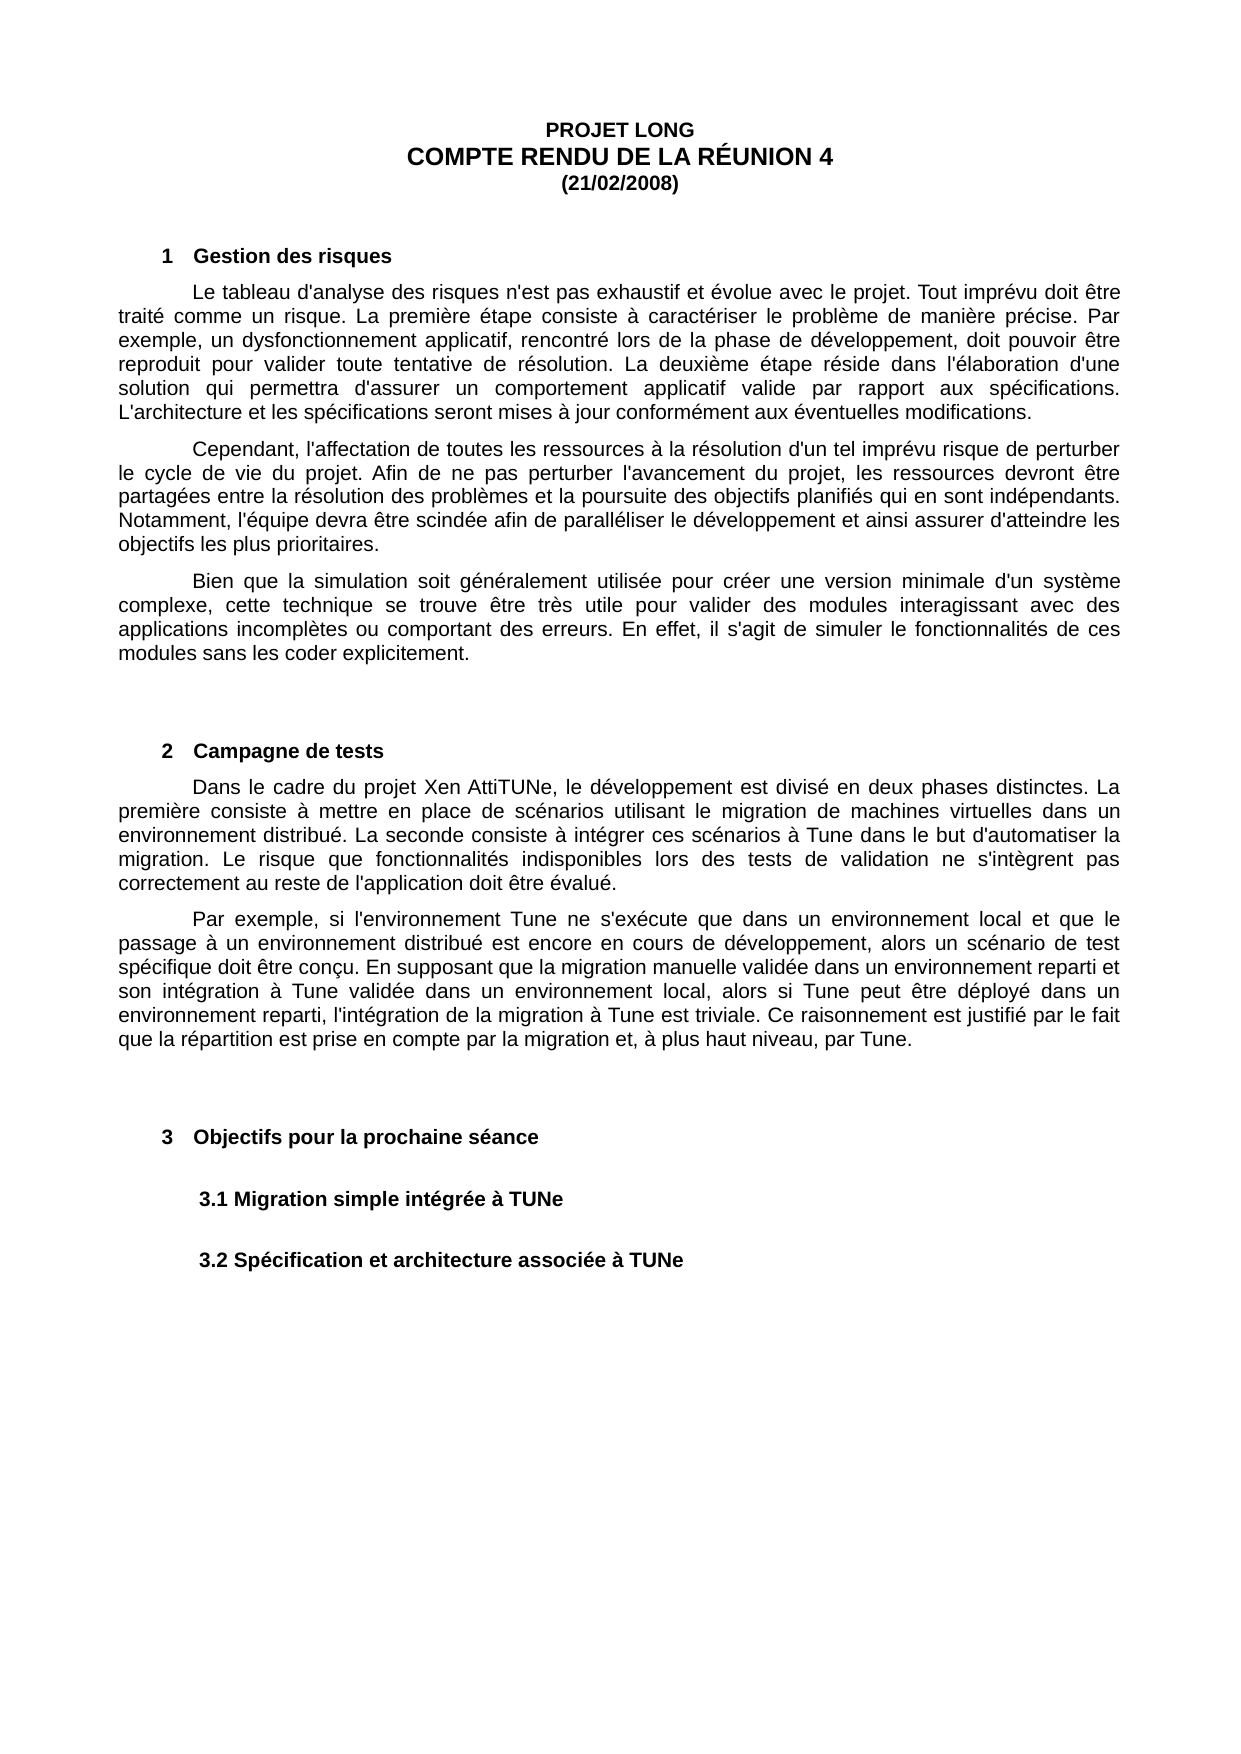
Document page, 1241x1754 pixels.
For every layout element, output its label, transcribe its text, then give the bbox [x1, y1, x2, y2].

text COMPTE RENDU DE LA RÉUNION 4 [118, 142, 1122, 171]
subtitle Objectifs pour la prochaine séance [156, 1125, 1122, 1149]
text PROJET LONG [118, 118, 1122, 142]
subtitle Campagne de tests [156, 738, 1122, 762]
text Dans le cadre du projet Xen AttiTUNe, le développement est divisé en deux phases distinctes. La première consiste à mettre en place de scénarios utilisant le migration de machines virtuelles dans un environnement distribué. La seconde consiste à intégrer ces scénarios à Tune dans le but d'automatiser la migration. Le risque que fonctionnalités indisponibles lors des tests de validation ne s'intègrent pas correctement au reste de l'application doit être évalué. [118, 775, 1122, 895]
subtitle Migration simple intégrée à TUNe [193, 1186, 1122, 1210]
text Par exemple, si l'environnement Tune ne s'exécute que dans un environnement local et que le passage à un environnement distribué est encore en cours de développement, alors un scénario de test spécifique doit être conçu. En supposant que la migration manuelle validée dans un environnement reparti et son intégration à Tune validée dans un environnement local, alors si Tune peut être déployé dans un environnement reparti, l'intégration de la migration à Tune est triviale. Ce raisonnement est justifié par le fait que la répartition est prise en compte par la migration et, à plus haut niveau, par Tune. [118, 907, 1122, 1051]
text Bien que la simulation soit généralement utilisée pour créer une version minimale d'un système complexe, cette technique se trouve être très utile pour valider des modules interagissant avec des applications incomplètes ou comportant des erreurs. En effet, il s'agit de simuler le fonctionnalités de ces modules sans les coder explicitement. [118, 569, 1122, 664]
text Cependant, l'affectation de toutes les ressources à la résolution d'un tel imprévu risque de perturber le cycle de vie du projet. Afin de ne pas perturber l'avancement du projet, les ressources devront être partagées entre la résolution des problèmes et la poursuite des objectifs planifiés qui en sont indépendants. Notamment, l'équipe devra être scindée afin de paralléliser le développement et ainsi assurer d'atteindre les objectifs les plus prioritaires. [118, 436, 1122, 556]
subtitle Gestion des risques [156, 244, 1122, 268]
subtitle Spécification et architecture associée à TUNe [193, 1248, 1122, 1272]
text Le tableau d'analyse des risques n'est pas exhaustif et évolue avec le projet. Tout imprévu doit être traité comme un risque. La première étape consiste à caractériser le problème de manière précise. Par exemple, un dysfonctionnement applicatif, rencontré lors de la phase de développement, doit pouvoir être reproduit pour valider toute tentative de résolution. La deuxième étape réside dans l'élaboration d'une solution qui permettra d'assurer un comportement applicatif valide par rapport aux spécifications. L'architecture et les spécifications seront mises à jour conformément aux éventuelles modifications. [118, 280, 1122, 424]
text (21/02/2008) [118, 171, 1122, 195]
